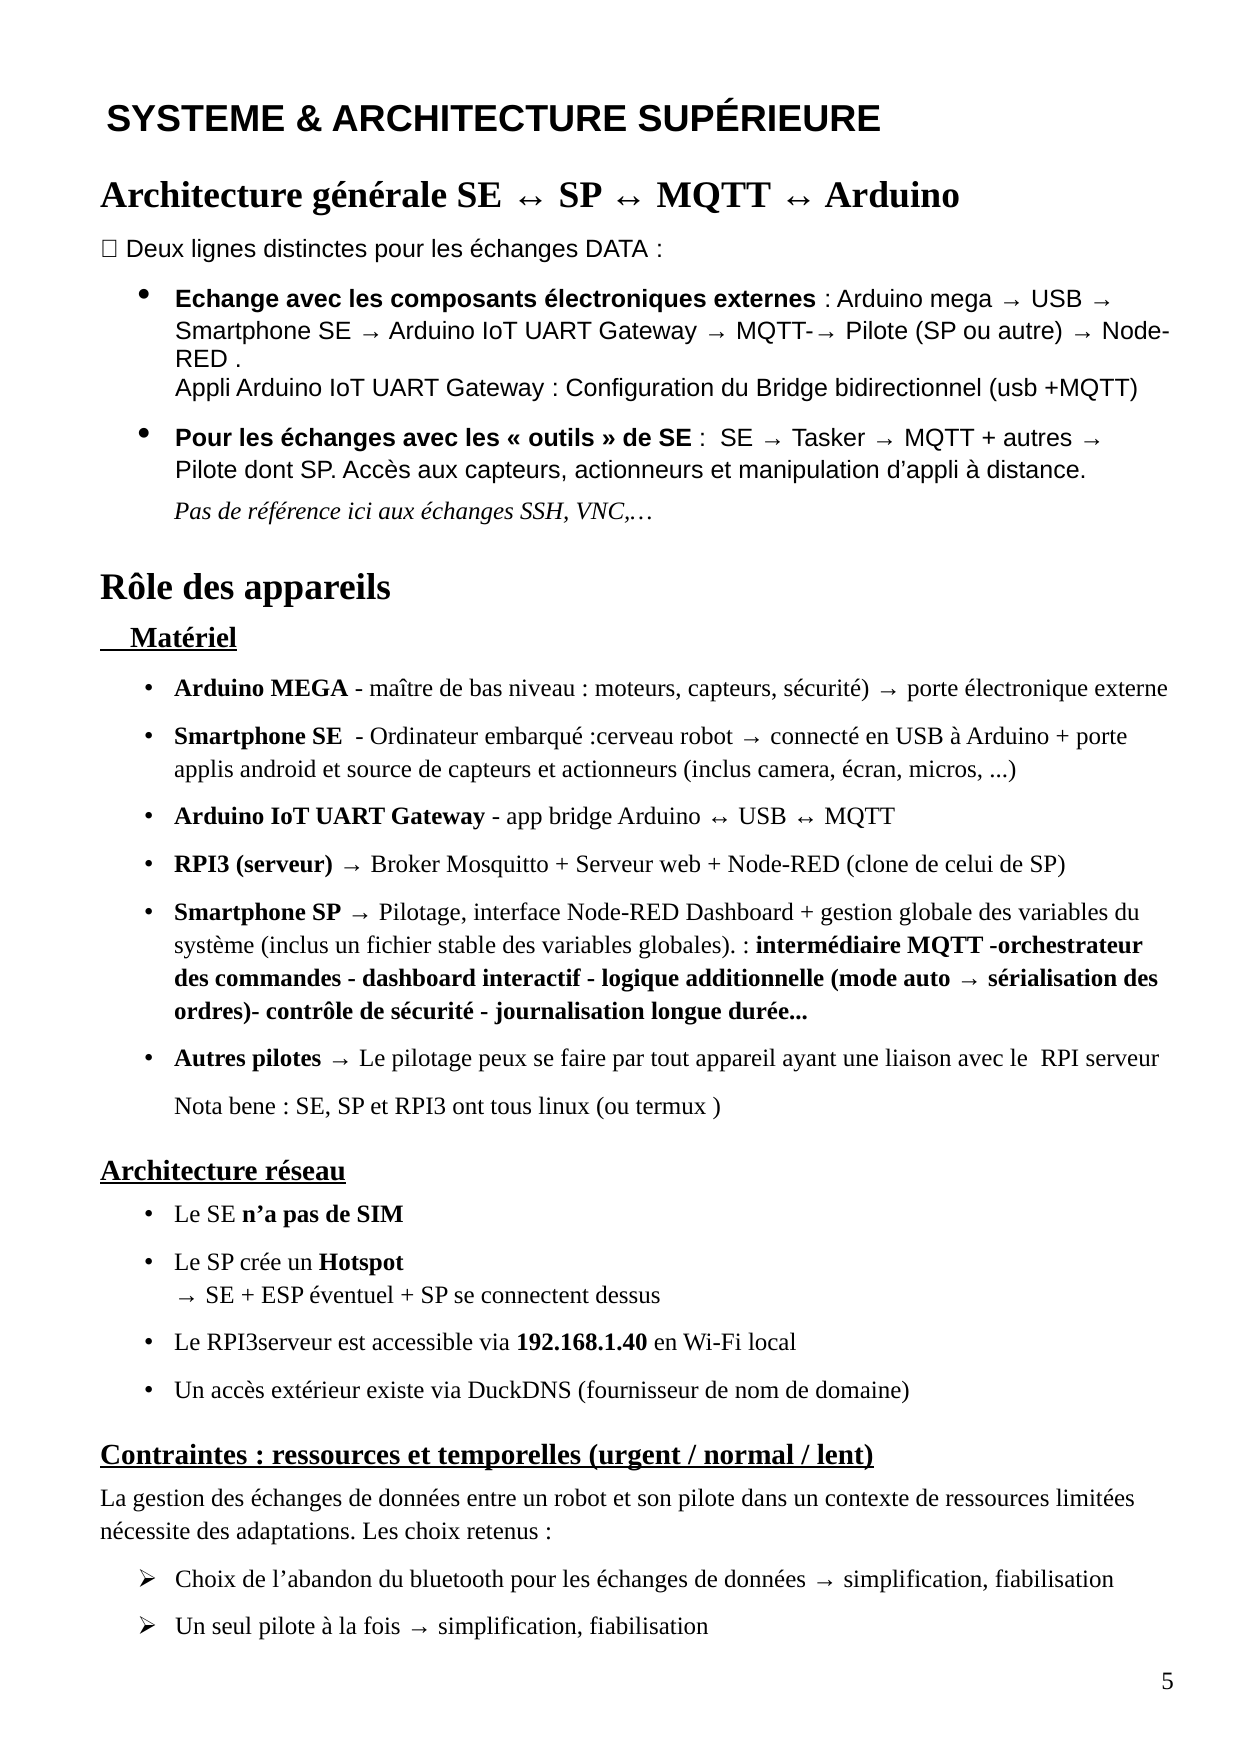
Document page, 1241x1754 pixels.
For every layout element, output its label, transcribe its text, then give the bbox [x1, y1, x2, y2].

subtitle Rôle des appareils [100, 564, 1173, 608]
list Un seul pilote à la fois → simplification, fiabilisation [137, 1611, 1173, 1640]
subtitle Contraintes : ressources et temporelles (urgent / normal / lent) [100, 1437, 1173, 1471]
list Le RPI3serveur est accessible via 192.168.1.40 en Wi-Fi local [144, 1327, 1173, 1356]
subtitle Architecture générale SE ↔ SP ↔ MQTT ↔ Arduino [100, 172, 1173, 215]
list RPI3 (serveur) → Broker Mosquitto + Serveur web + Node-RED (clone de celui de SP) [144, 849, 1173, 878]
list Smartphone SP → Pilotage, interface Node-RED Dashboard + gestion globale des variables du système (inclus un fichier stable des variables globales). : intermédiaire MQTT -orchestrateur des commandes - dashboard interactif - logique additionnelle (mode auto → sérialisation des ordres)- contrôle de sécurité - journalisation longue durée... [144, 897, 1173, 1024]
subtitle Echange avec les composants électroniques externes : Arduino mega → USB → Smartphone SE → Arduino IoT UART Gateway → MQTT-→ Pilote (SP ou autre) → Node-RED . Appli Arduino IoT UART Gateway : Configuration du Bridge bidirectionnel (usb +MQTT) [137, 282, 1173, 402]
text Pas de référence ici aux échanges SSH, VNC,… [100, 496, 1173, 525]
list Le SE n’a pas de SIM [144, 1199, 1173, 1228]
subtitle Architecture réseau [100, 1153, 1173, 1187]
subtitle Pour les échanges avec les « outils » de SE : SE → Tasker → MQTT + autres → Pilote dont SP. Accès aux capteurs, actionneurs et manipulation d’appli à distance. [137, 421, 1173, 483]
list Smartphone SE - Ordinateur embarqué :cerveau robot → connecté en USB à Arduino + porte applis android et source de capteurs et actionneurs (inclus camera, écran, micros, ...) [144, 721, 1173, 783]
subtitle SYSTEME & ARCHITECTURE SUPÉRIEURE [106, 96, 1173, 139]
list Choix de l’abandon du bluetooth pour les échanges de données → simplification, fiabilisation [137, 1564, 1173, 1593]
list Arduino IoT UART Gateway - app bridge Arduino ↔ USB ↔ MQTT [144, 801, 1173, 830]
text Nota bene : SE, SP et RPI3 ont tous linux (ou termux ) [100, 1091, 1173, 1120]
list Autres pilotes → Le pilotage peux se faire par tout appareil ayant une liaison avec le RPI serveur [144, 1043, 1173, 1072]
subtitle 📘 Deux lignes distinctes pour les échanges DATA : [100, 234, 1173, 263]
list Arduino MEGA - maître de bas niveau : moteurs, capteurs, sécurité) → porte électronique externe [144, 673, 1173, 702]
list Un accès extérieur existe via DuckDNS (fournisseur de nom de domaine) [144, 1375, 1173, 1404]
text La gestion des échanges de données entre un robot et son pilote dans un contexte de ressources limitées nécessite des adaptations. Les choix retenus : [100, 1483, 1173, 1545]
list Le SP crée un Hotspot → SE + ESP éventuel + SP se connectent dessus [144, 1247, 1173, 1308]
subtitle 🔸 Matériel [100, 620, 1173, 654]
